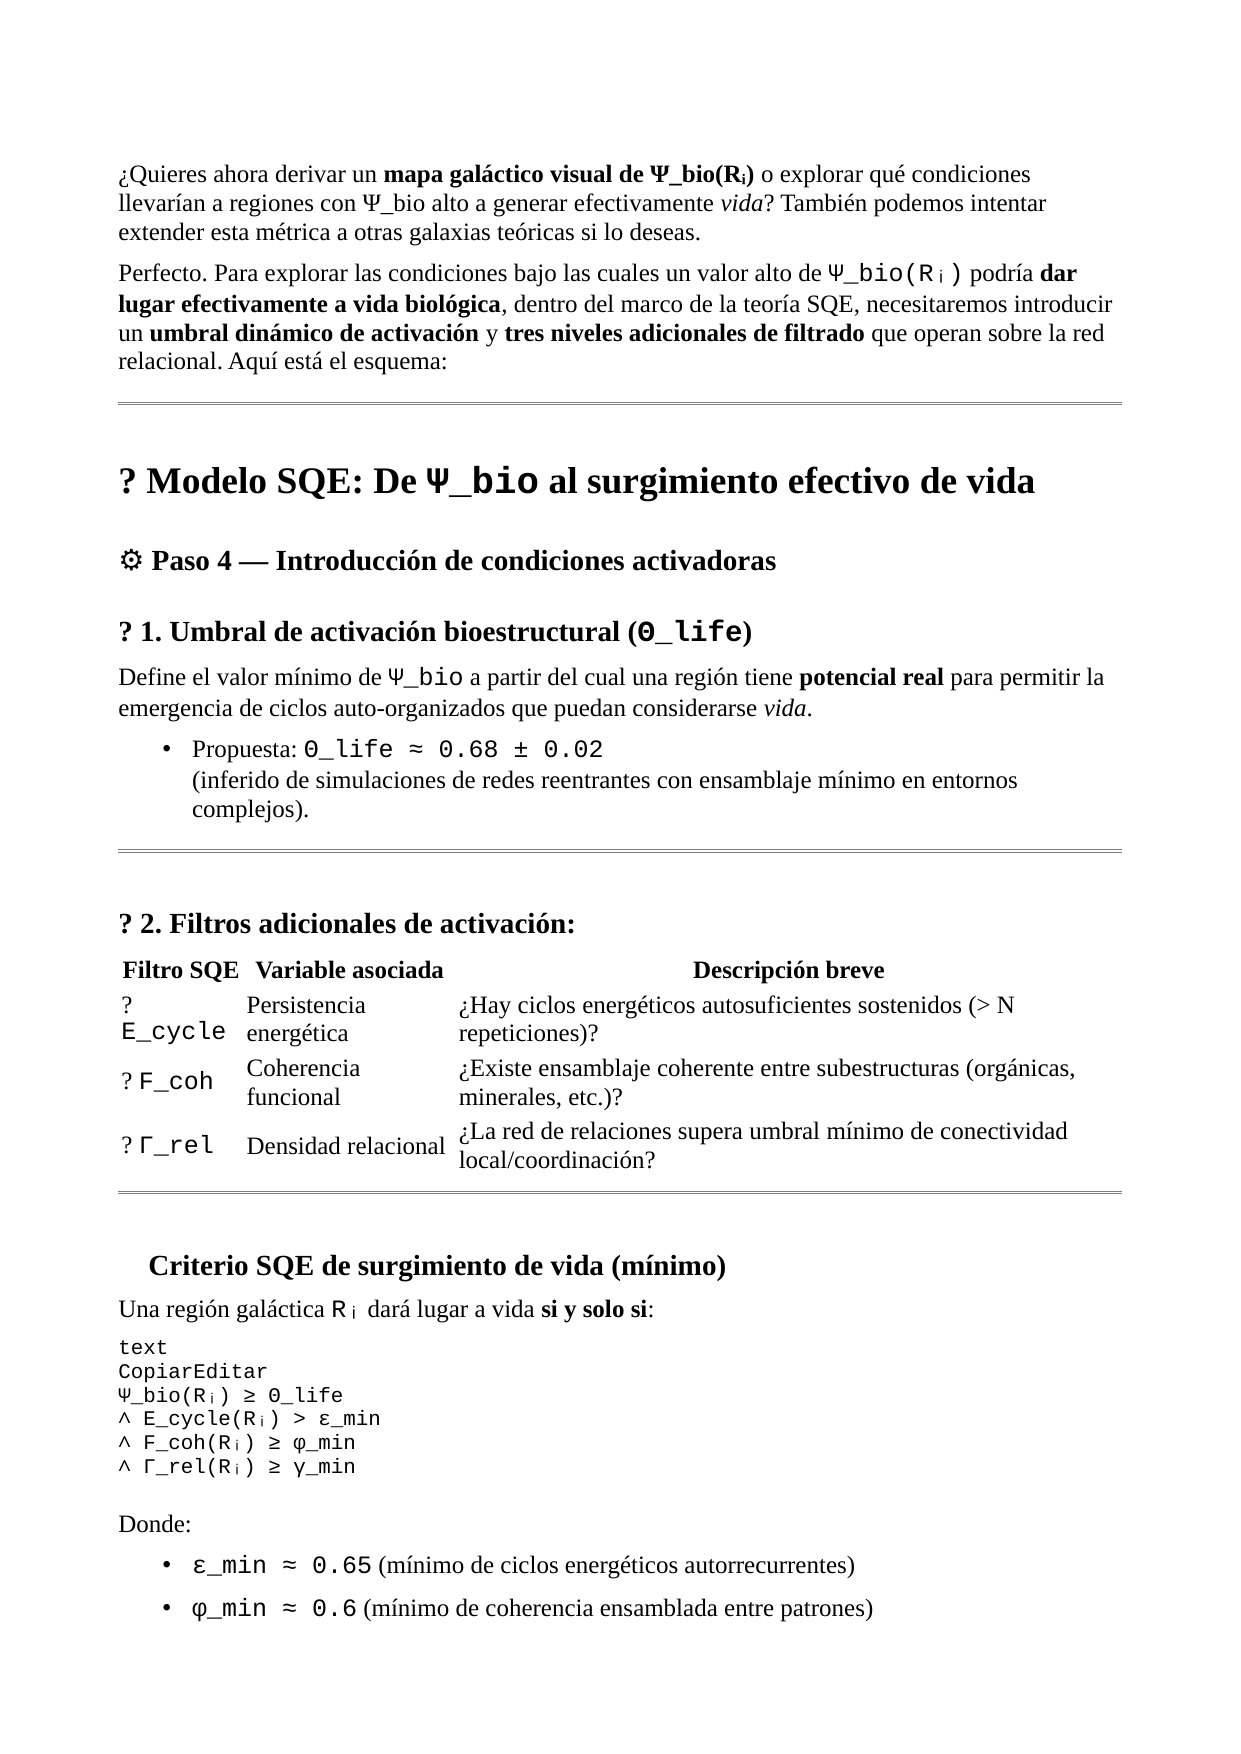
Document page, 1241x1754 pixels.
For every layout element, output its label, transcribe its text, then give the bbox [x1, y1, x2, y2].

table_cell ? F_coh [118, 1050, 243, 1113]
table_header Variable asociada [244, 952, 456, 987]
text Perfecto. Para explorar las condiciones bajo las cuales un valor alto de Ψ_bio(Rᵢ) podría dar lugar efectivamente a vida biológica, dentro del marco de la teoría SQE, necesitaremos introducir un umbral dinámico de activación y tres niveles adicionales de filtrado que operan sobre la red relacional. Aquí está el esquema: [118, 258, 1122, 375]
table_cell Coherencia funcional [244, 1050, 456, 1113]
text Una región galáctica Rᵢ dará lugar a vida si y solo si: [118, 1294, 1122, 1325]
text ¿Quieres ahora derivar un mapa galáctico visual de Ψ_bio(Rᵢ) o explorar qué condiciones llevarían a regiones con Ψ_bio alto a generar efectivamente vida? También podemos intentar extender esta métrica a otras galaxias teóricas si lo deseas. [118, 159, 1122, 246]
text ∧ Γ_rel(Rᵢ) ≥ γ_min [118, 1456, 1122, 1479]
table_cell ¿La red de relaciones supera umbral mínimo de conectividad local/coordinación? [456, 1114, 1122, 1177]
list φ_min ≈ 0.6 (mínimo de coherencia ensamblada entre patrones) [162, 1593, 1122, 1624]
text ∧ E_cycle(Rᵢ) > ε_min [118, 1408, 1122, 1432]
table_cell ¿Hay ciclos energéticos autosuficientes sostenidos (> N repeticiones)? [456, 987, 1122, 1050]
table_cell ? Γ_rel [118, 1114, 243, 1177]
text Define el valor mínimo de Ψ_bio a partir del cual una región tiene potencial real para permitir la emergencia de ciclos auto-organizados que puedan considerarse vida. [118, 662, 1122, 722]
subtitle ✅ Criterio SQE de surgimiento de vida (mínimo) [118, 1248, 1122, 1282]
table_cell ¿Existe ensamblaje coherente entre subestructuras (orgánicas, minerales, etc.)? [456, 1050, 1122, 1113]
table_cell ? E_cycle [118, 987, 243, 1050]
table_cell Persistencia energética [244, 987, 456, 1050]
subtitle ? 2. Filtros adicionales de activación: [118, 906, 1122, 940]
text CopiarEditar [118, 1361, 1122, 1385]
text text [118, 1337, 1122, 1361]
subtitle ⚙️ Paso 4 — Introducción de condiciones activadoras [118, 543, 1122, 576]
subtitle ? Modelo SQE: De Ψ_bio al surgimiento efectivo de vida [118, 459, 1122, 505]
text Donde: [118, 1509, 1122, 1537]
list ε_min ≈ 0.65 (mínimo de ciclos energéticos autorrecurrentes) [162, 1550, 1122, 1581]
list Propuesta: Θ_life ≈ 0.68 ± 0.02 (inferido de simulaciones de redes reentrantes con ensamblaje mínimo en entornos complejos). [162, 734, 1122, 823]
table_cell Densidad relacional [244, 1114, 456, 1177]
text Ψ_bio(Rᵢ) ≥ Θ_life [118, 1385, 1122, 1408]
subtitle ? 1. Umbral de activación bioestructural (Θ_life) [118, 614, 1122, 650]
text ∧ F_coh(Rᵢ) ≥ φ_min [118, 1432, 1122, 1456]
table_header Descripción breve [456, 952, 1122, 987]
table_header Filtro SQE [118, 952, 243, 987]
